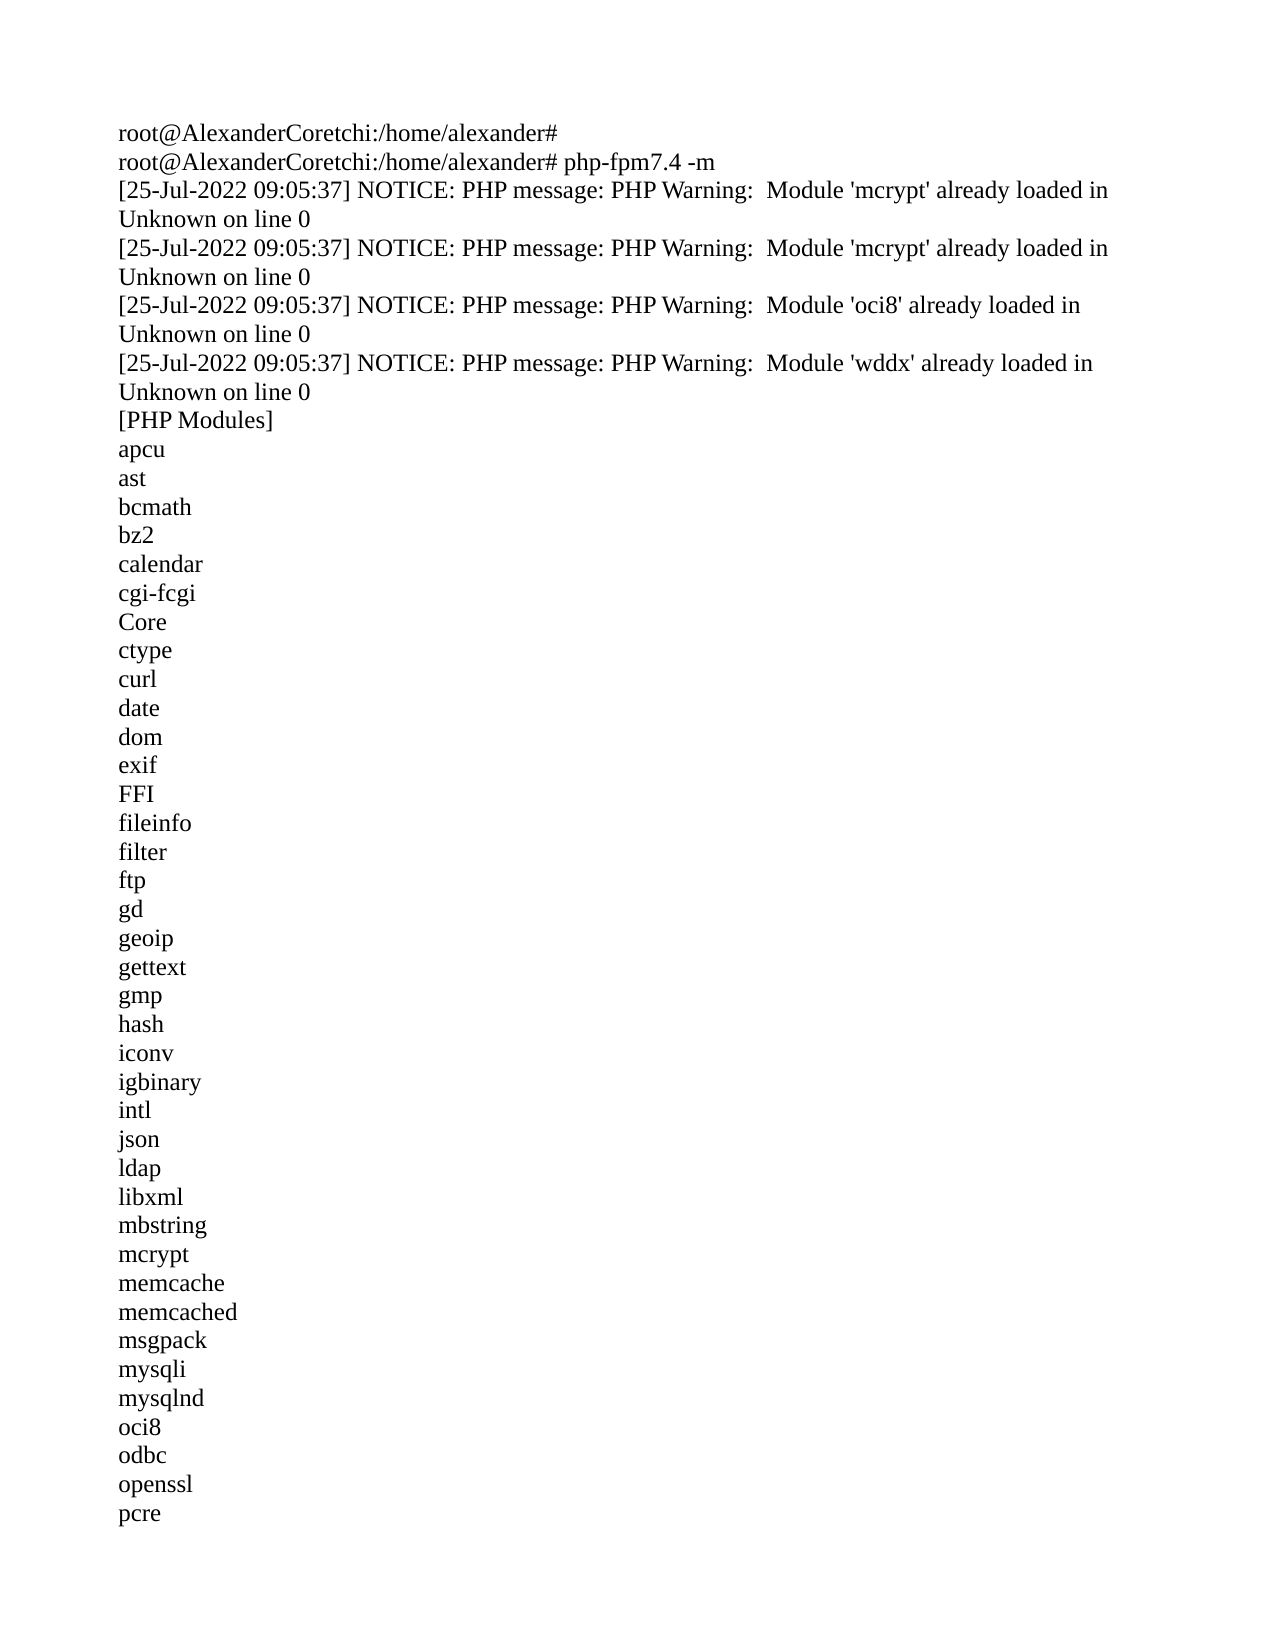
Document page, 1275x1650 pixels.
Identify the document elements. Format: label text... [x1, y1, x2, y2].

text ast [118, 463, 1157, 492]
text filter [118, 837, 1157, 866]
text [25-Jul-2022 09:05:37] NOTICE: PHP message: PHP Warning: Module 'wddx' already loaded in Unknown on line 0 [118, 348, 1157, 406]
text oci8 [118, 1412, 1157, 1441]
text fileinfo [118, 808, 1157, 837]
text curl [118, 664, 1157, 693]
text dom [118, 722, 1157, 751]
text date [118, 693, 1157, 722]
text intl [118, 1096, 1157, 1124]
text gd [118, 894, 1157, 923]
text mbstring [118, 1211, 1157, 1239]
text root@AlexanderCoretchi:/home/alexander# [118, 118, 1157, 147]
text iconv [118, 1038, 1157, 1067]
text calendar [118, 549, 1157, 578]
text apcu [118, 434, 1157, 463]
text [25-Jul-2022 09:05:37] NOTICE: PHP message: PHP Warning: Module 'oci8' already loaded in Unknown on line 0 [118, 291, 1157, 348]
text openssl [118, 1469, 1157, 1498]
text Core [118, 607, 1157, 636]
text memcached [118, 1297, 1157, 1326]
text mysqlnd [118, 1383, 1157, 1412]
text igbinary [118, 1067, 1157, 1096]
text ftp [118, 866, 1157, 894]
text pcre [118, 1498, 1157, 1527]
text hash [118, 1009, 1157, 1038]
text ldap [118, 1153, 1157, 1182]
text ctype [118, 636, 1157, 664]
text cgi-fcgi [118, 578, 1157, 607]
text [25-Jul-2022 09:05:37] NOTICE: PHP message: PHP Warning: Module 'mcrypt' already loaded in Unknown on line 0 [118, 233, 1157, 291]
text memcache [118, 1268, 1157, 1297]
text bcmath [118, 492, 1157, 521]
text [25-Jul-2022 09:05:37] NOTICE: PHP message: PHP Warning: Module 'mcrypt' already loaded in Unknown on line 0 [118, 176, 1157, 233]
text odbc [118, 1441, 1157, 1469]
text [PHP Modules] [118, 406, 1157, 434]
text mysqli [118, 1354, 1157, 1383]
text bz2 [118, 521, 1157, 549]
text libxml [118, 1182, 1157, 1211]
text geoip [118, 923, 1157, 952]
text json [118, 1124, 1157, 1153]
text gettext [118, 952, 1157, 981]
text root@AlexanderCoretchi:/home/alexander# php-fpm7.4 -m [118, 147, 1157, 176]
text mcrypt [118, 1239, 1157, 1268]
text gmp [118, 981, 1157, 1009]
text FFI [118, 779, 1157, 808]
text msgpack [118, 1326, 1157, 1354]
text exif [118, 751, 1157, 779]
